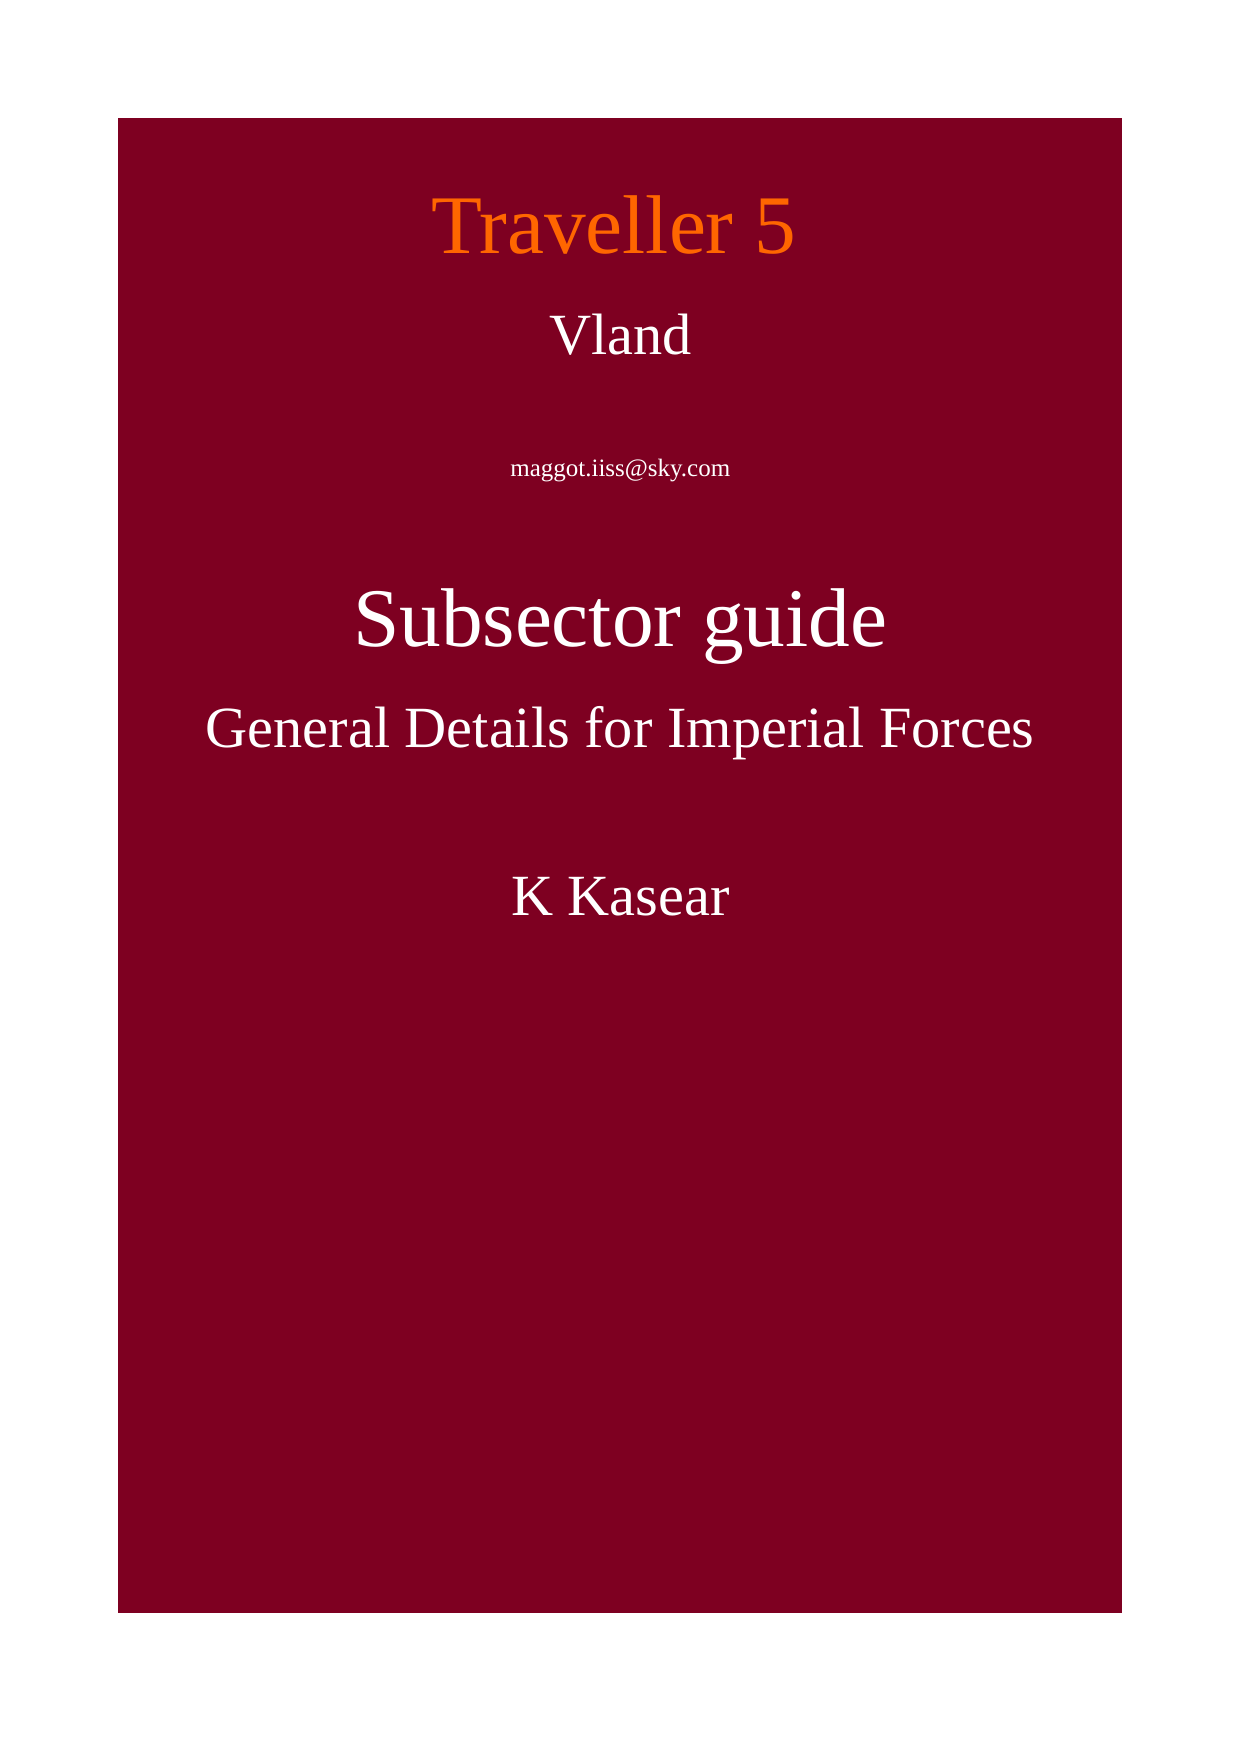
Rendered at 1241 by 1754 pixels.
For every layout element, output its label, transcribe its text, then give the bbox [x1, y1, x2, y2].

text Subsector guide [118, 568, 1122, 664]
text Vland [118, 300, 1122, 367]
text K Kasear [118, 861, 1122, 928]
text maggot.iiss@sky.com [118, 453, 1122, 482]
text Traveller 5 [118, 176, 1122, 271]
text General Details for Imperial Forces [118, 693, 1122, 760]
